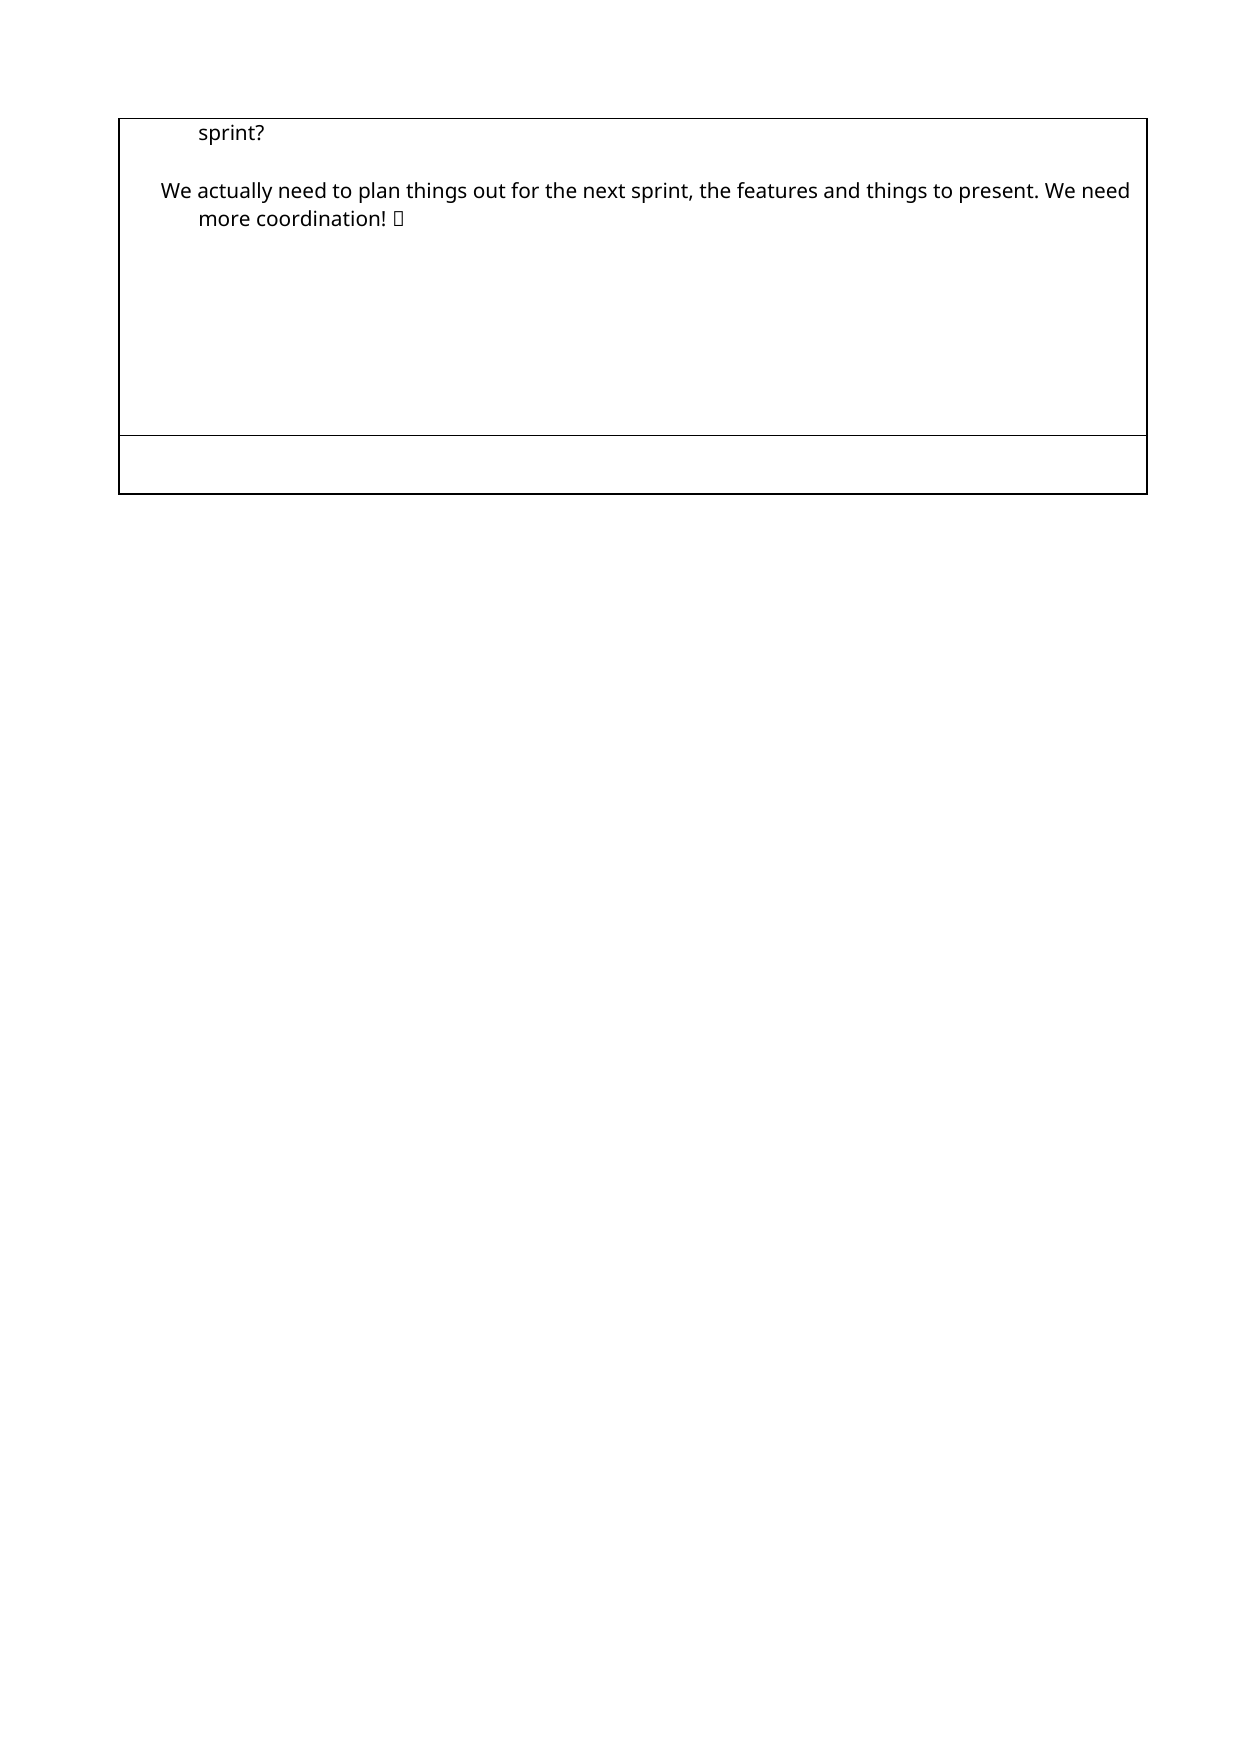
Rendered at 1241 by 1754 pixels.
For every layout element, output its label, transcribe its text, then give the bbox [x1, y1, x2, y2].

table_cell [120, 436, 1146, 493]
table_cell sprint? We actually need to plan things out for the next sprint, the features and things to present. We need more coordination!  [120, 119, 1146, 435]
